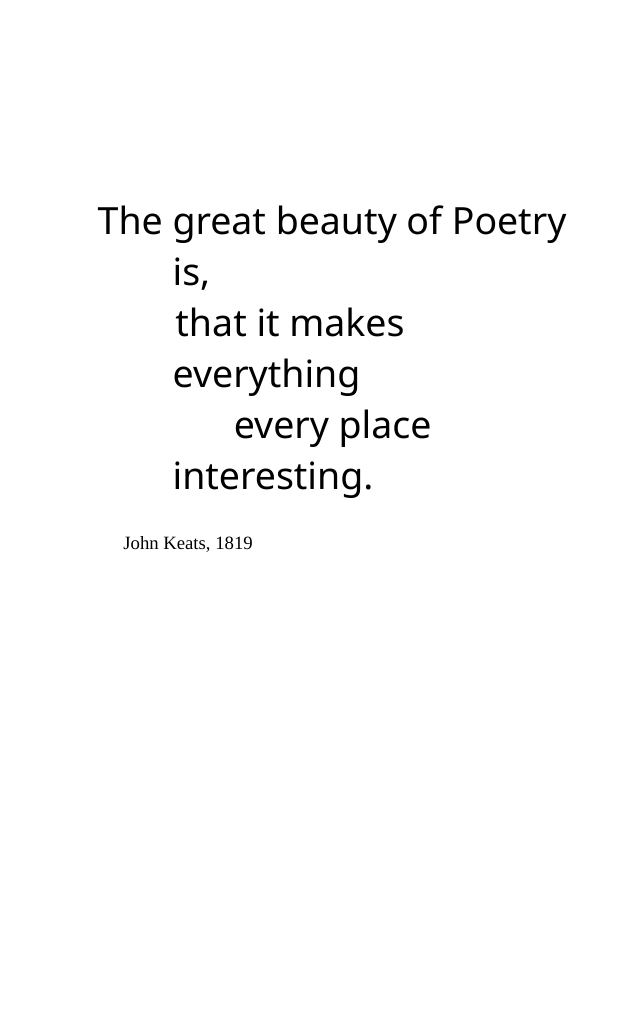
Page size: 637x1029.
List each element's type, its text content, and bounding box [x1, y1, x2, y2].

text John Keats, 1819 [97, 512, 583, 554]
subtitle every place interesting. [97, 398, 583, 500]
subtitle that it makes everything [97, 296, 583, 398]
subtitle The great beauty of Poetry is, [97, 194, 583, 296]
